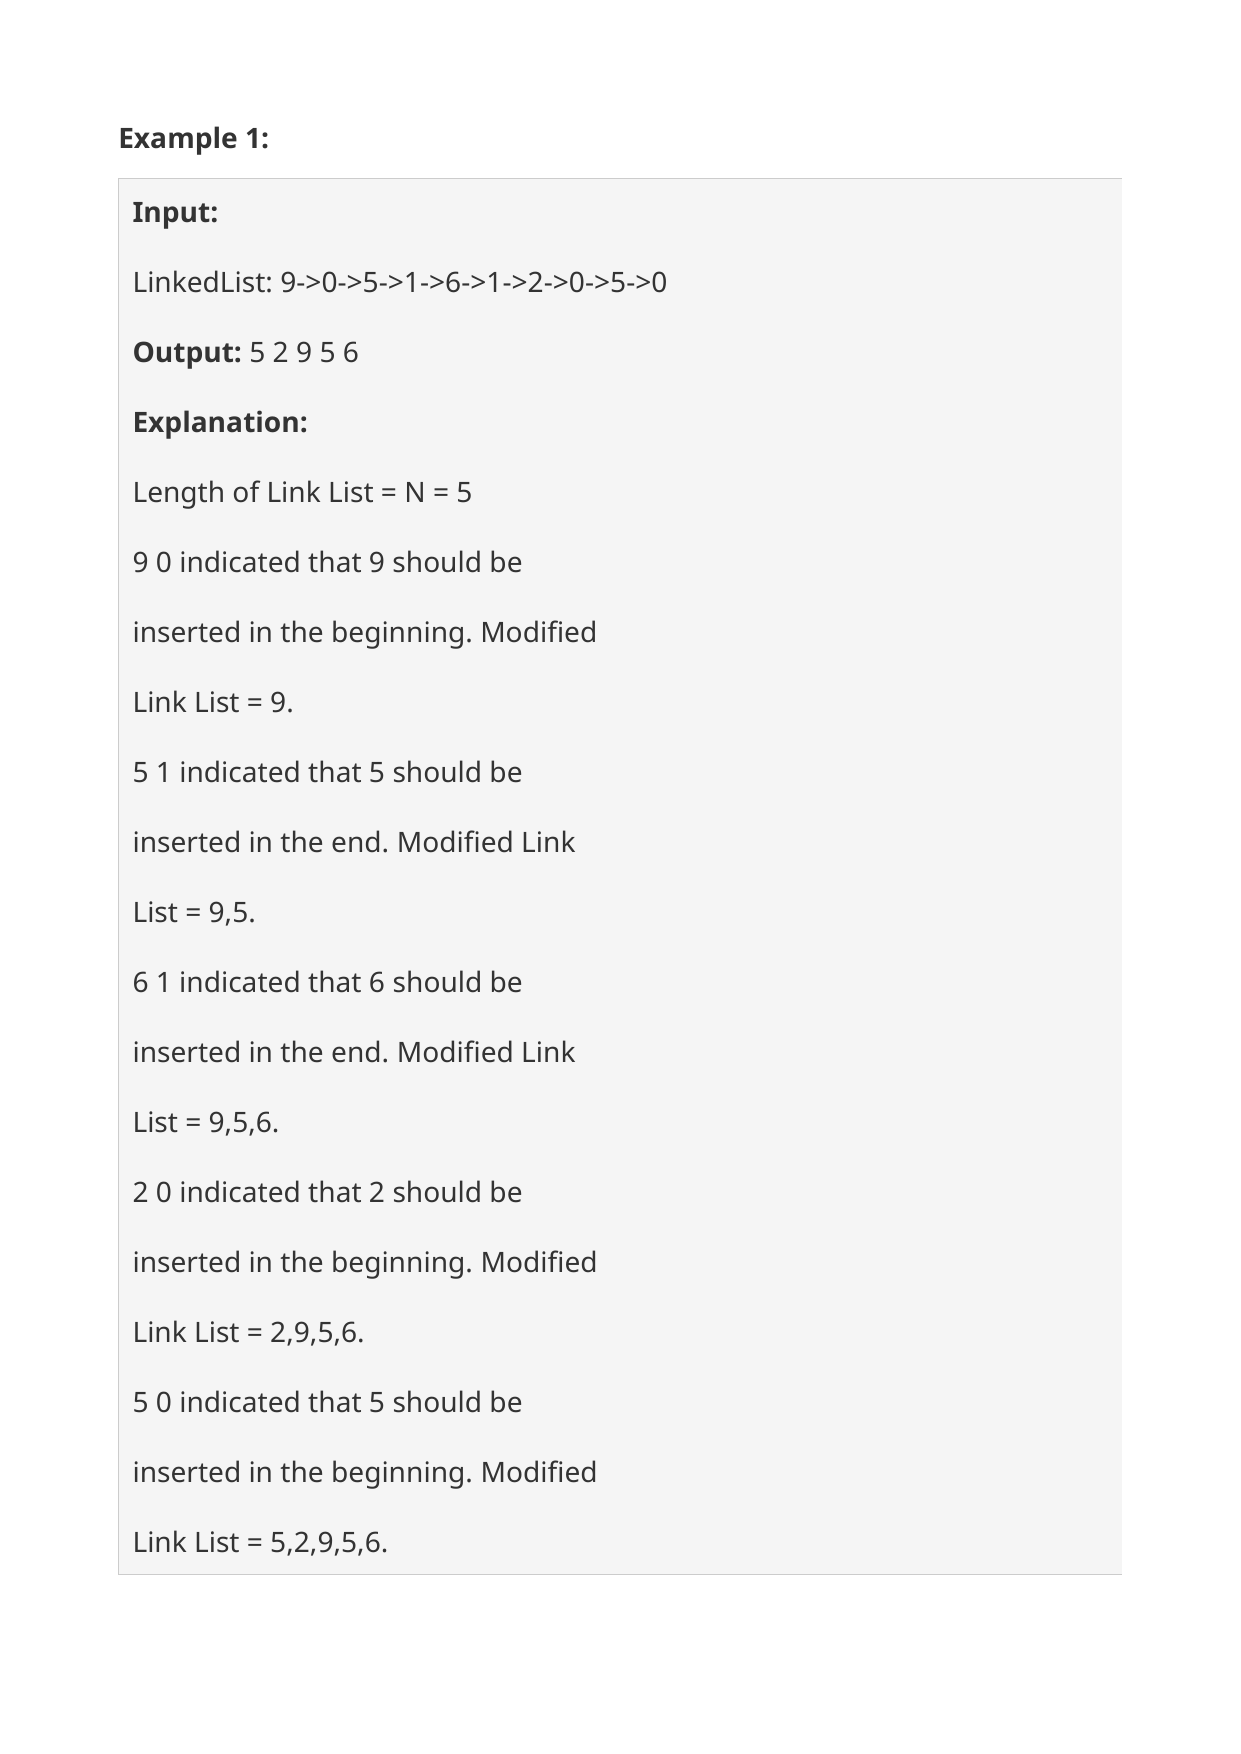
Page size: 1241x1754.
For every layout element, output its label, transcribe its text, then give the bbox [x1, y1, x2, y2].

text 2 0 indicated that 2 should be [119, 1158, 1122, 1210]
text Length of Link List = N = 5 [119, 458, 1122, 510]
text inserted in the end. Modified Link [119, 808, 1122, 860]
text List = 9,5,6. [119, 1088, 1122, 1140]
text 9 0 indicated that 9 should be [119, 528, 1122, 580]
text inserted in the end. Modified Link [119, 1018, 1122, 1070]
text Example 1: [118, 118, 1122, 156]
text 5 0 indicated that 5 should be [119, 1368, 1122, 1420]
text Link List = 5,2,9,5,6. [119, 1508, 1122, 1574]
text Input: [119, 179, 1122, 230]
text 5 1 indicated that 5 should be [119, 738, 1122, 790]
text inserted in the beginning. Modified [119, 598, 1122, 650]
text Output: 5 2 9 5 6 [119, 318, 1122, 370]
text inserted in the beginning. Modified [119, 1438, 1122, 1490]
text LinkedList: 9->0->5->1->6->1->2->0->5->0 [119, 248, 1122, 300]
text inserted in the beginning. Modified [119, 1228, 1122, 1280]
text Explanation: [119, 388, 1122, 440]
text List = 9,5. [119, 878, 1122, 930]
text 6 1 indicated that 6 should be [119, 948, 1122, 1000]
text Link List = 9. [119, 668, 1122, 720]
text Link List = 2,9,5,6. [119, 1298, 1122, 1350]
